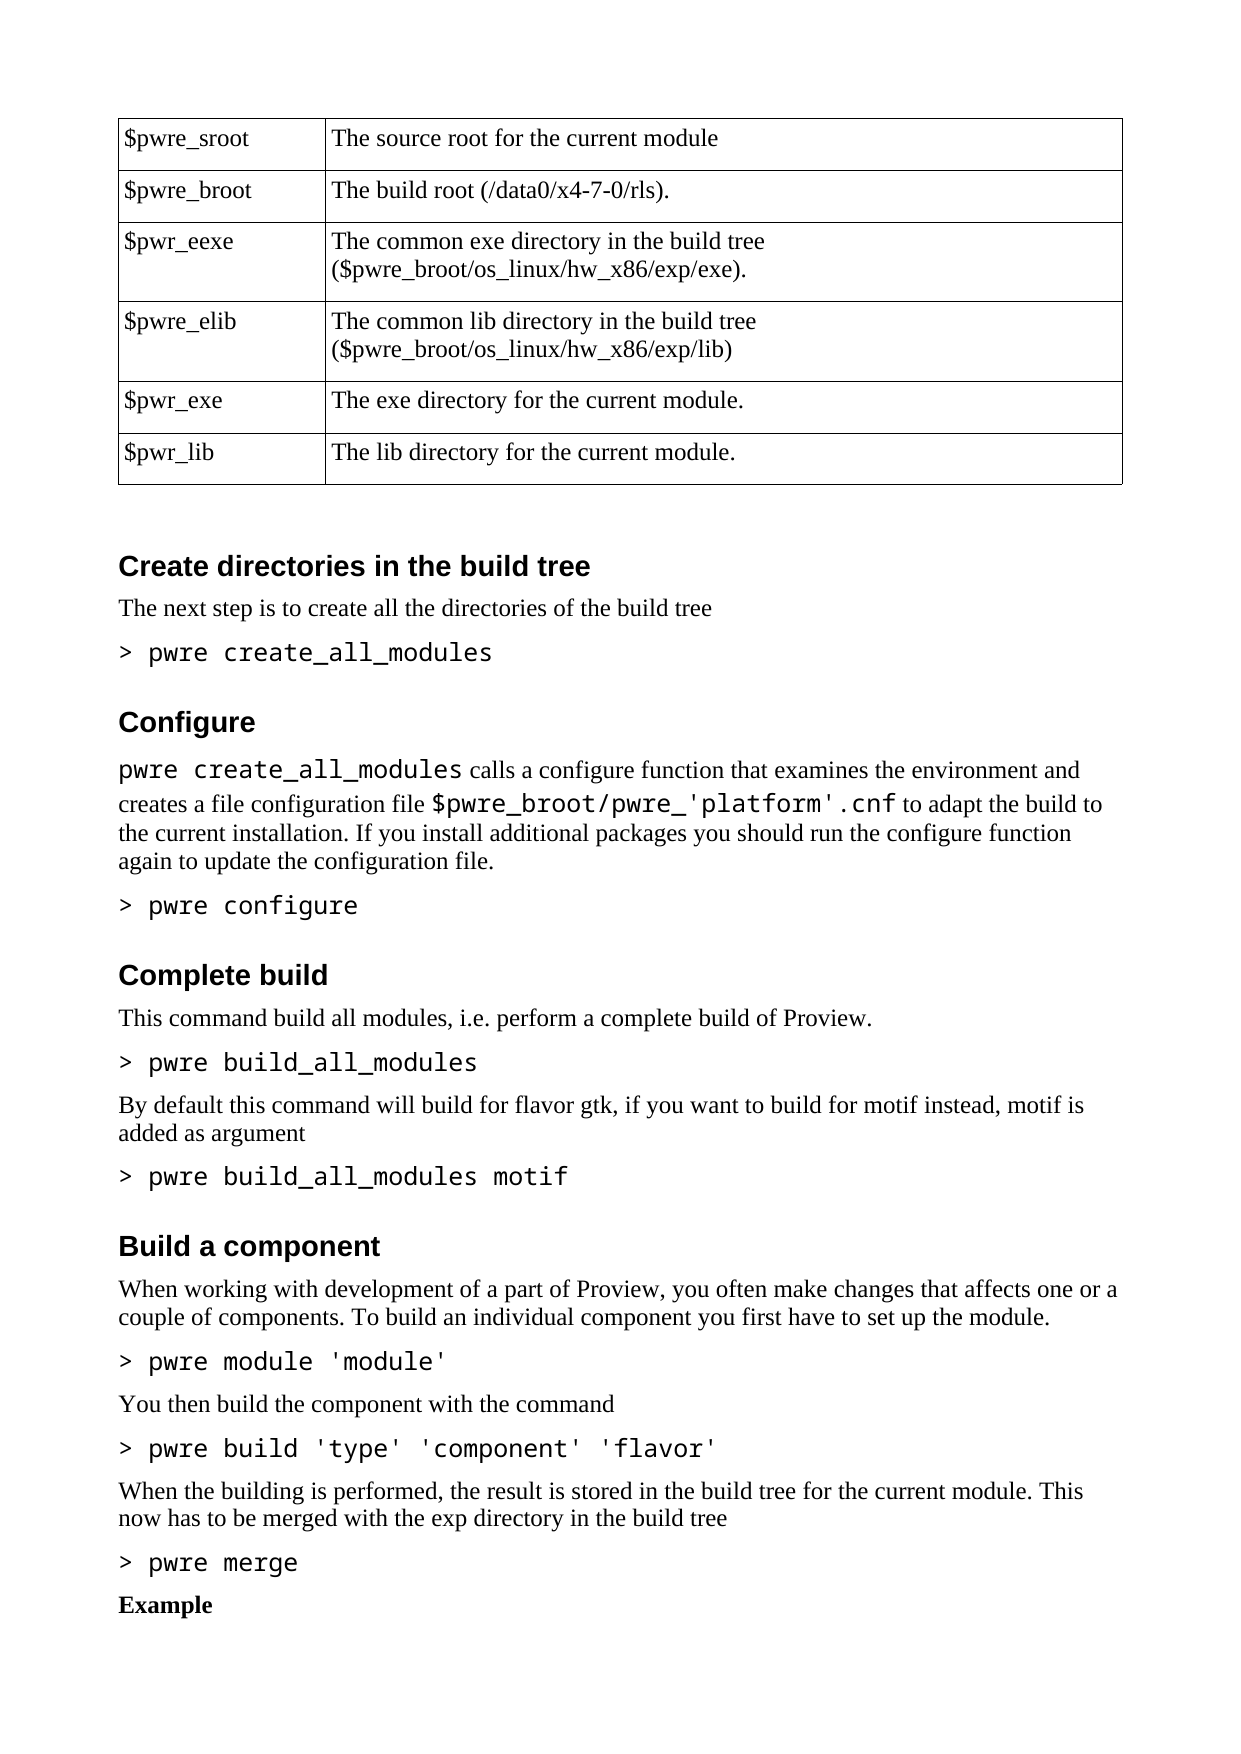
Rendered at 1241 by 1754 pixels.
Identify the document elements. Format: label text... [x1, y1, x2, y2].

table_cell The build root (/data0/x4-7-0/rls). [326, 171, 1122, 222]
text > pwre build_all_modules [118, 1044, 1122, 1078]
table_cell The common lib directory in the build tree ($pwre_broot/os_linux/hw_x86/exp/lib) [326, 302, 1122, 381]
text By default this command will build for flavor gtk, if you want to build for motif instead, motif is added as argument [118, 1091, 1122, 1146]
text > pwre create_all_modules [118, 635, 1122, 669]
table_cell The lib directory for the current module. [326, 434, 1122, 484]
text > pwre build_all_modules motif [118, 1159, 1122, 1193]
subtitle Create directories in the build tree [118, 549, 1122, 582]
text This command build all modules, i.e. perform a complete build of Proview. [118, 1004, 1122, 1032]
table_cell The source root for the current module [326, 119, 1122, 170]
text pwre create_all_modules calls a configure function that examines the environment and creates a file configuration file $pwre_broot/pwre_'platform'.cnf to adapt the build to the current installation. If you install additional packages you should run the configure function again to update the configuration file. [118, 751, 1122, 875]
table_cell $pwr_lib [119, 434, 325, 484]
table_cell $pwre_broot [119, 171, 325, 222]
text The next step is to create all the directories of the build tree [118, 594, 1122, 622]
table_cell $pwr_eexe [119, 223, 325, 301]
table_cell The exe directory for the current module. [326, 382, 1122, 432]
subtitle Configure [118, 706, 1122, 739]
subtitle Build a component [118, 1230, 1122, 1263]
table_cell $pwre_elib [119, 302, 325, 381]
text Example [118, 1591, 1122, 1619]
text > pwre configure [118, 887, 1122, 922]
text > pwre build 'type' 'component' 'flavor' [118, 1430, 1122, 1464]
table_cell $pwr_exe [119, 382, 325, 432]
table_cell The common exe directory in the build tree ($pwre_broot/os_linux/hw_x86/exp/exe). [326, 223, 1122, 301]
subtitle Complete build [118, 959, 1122, 992]
table_cell $pwre_sroot [119, 119, 325, 170]
text > pwre module 'module' [118, 1343, 1122, 1377]
text When the building is performed, the result is stored in the build tree for the current module. This now has to be merged with the exp directory in the build tree [118, 1477, 1122, 1532]
text You then build the component with the command [118, 1390, 1122, 1418]
text > pwre merge [118, 1545, 1122, 1579]
text When working with development of a part of Proview, you often make changes that affects one or a couple of components. To build an individual component you first have to set up the module. [118, 1276, 1122, 1331]
